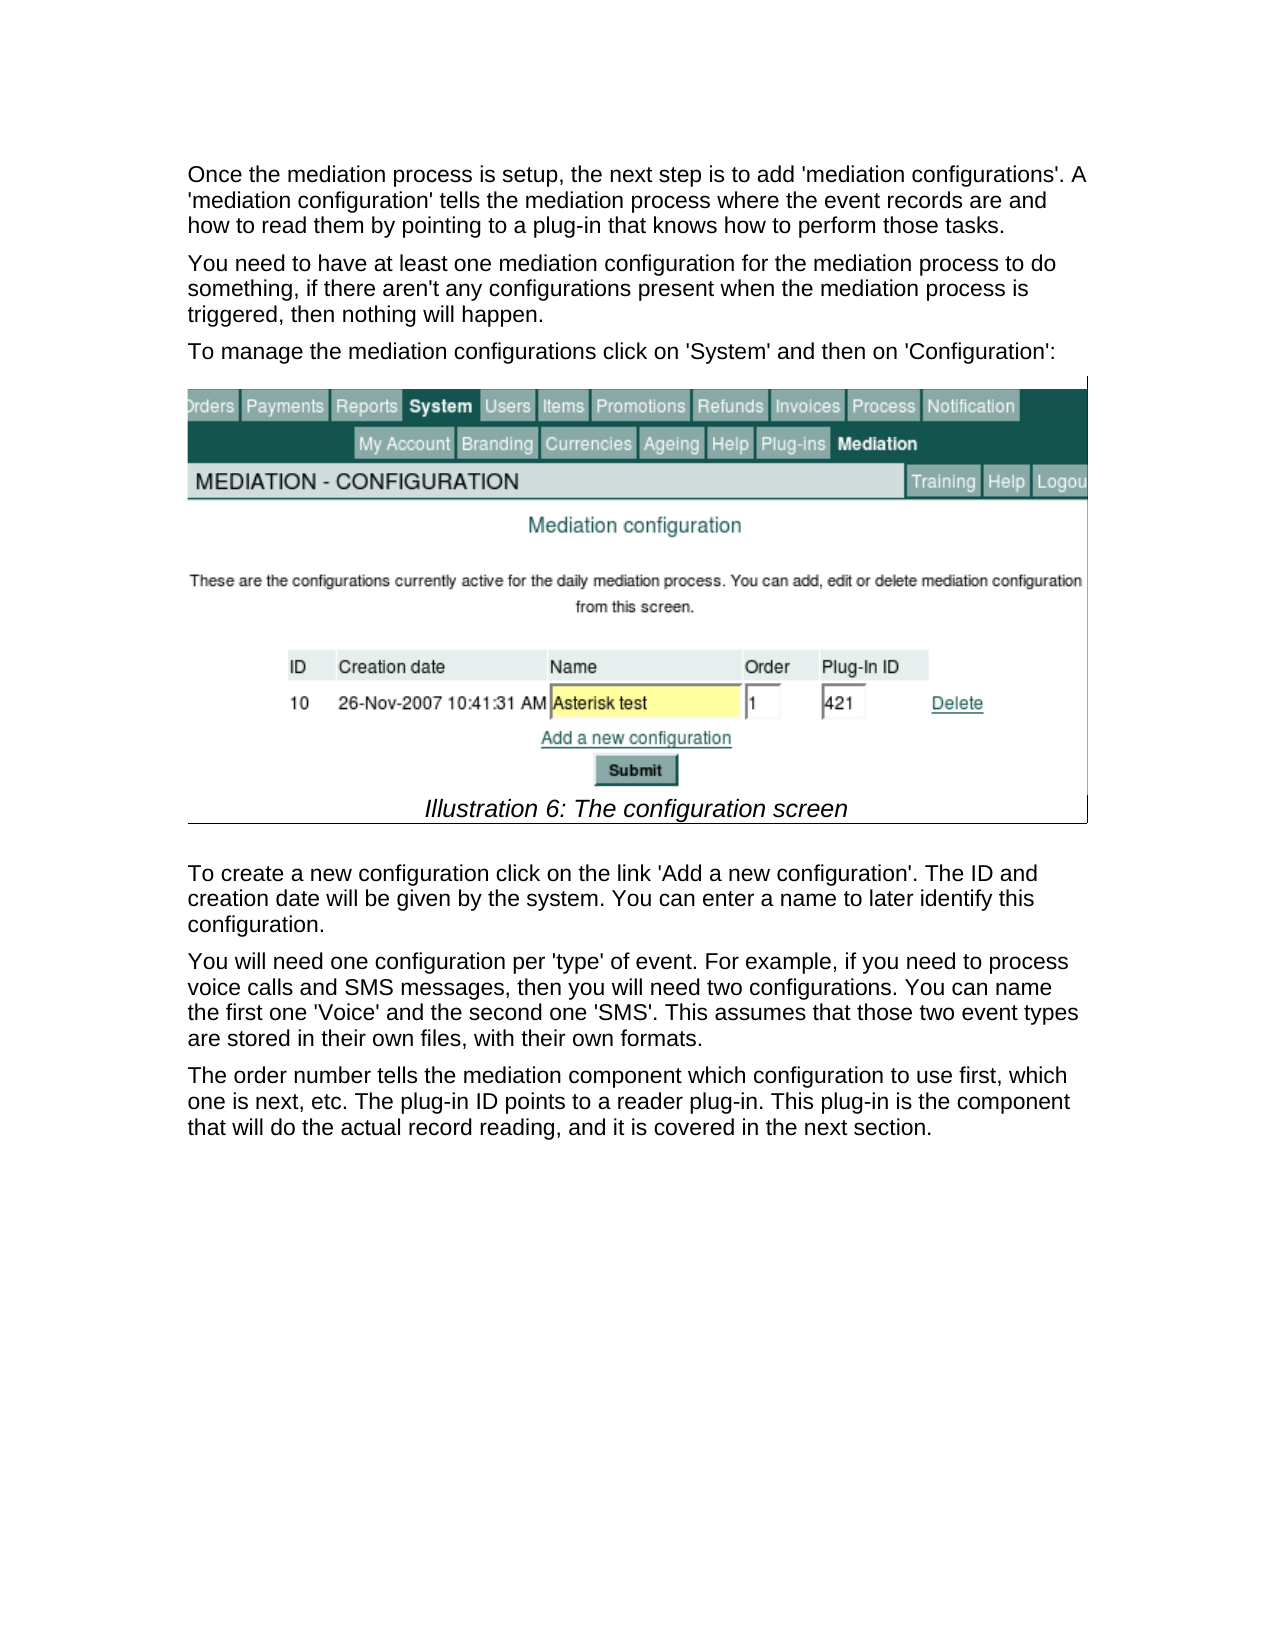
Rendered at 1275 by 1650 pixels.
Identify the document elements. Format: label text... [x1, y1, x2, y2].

text To create a new configuration click on the link 'Add a new configuration'. The ID and creation date will be given by the system. You can enter a name to later identify this configuration. [187, 860, 1087, 937]
text Illustration 6: The configuration screen [187, 795, 1087, 823]
text The order number tells the mediation component which configuration to use first, which one is next, etc. The plug-in ID points to a reader plug-in. This plug-in is the component that will do the actual record reading, and it is covered in the next section. [187, 1063, 1087, 1140]
text To manage the mediation configurations click on 'System' and then on 'Configuration': [187, 339, 1087, 365]
text You need to have at least one mediation configuration for the mediation process to do something, if there aren't any configurations present when the mediation process is triggered, then nothing will happen. [187, 250, 1087, 327]
text You will need one configuration per 'type' of event. For example, if you need to process voice calls and SMS messages, then you will need two configurations. You can name the first one 'Voice' and the second one 'SMS'. This assumes that those two event types are stored in their own files, with their own formats. [187, 949, 1087, 1051]
text Once the mediation process is setup, the next step is to add 'mediation configurations'. A 'mediation configuration' tells the mediation process where the event records are and how to read them by pointing to a plug-in that knows how to perform those tasks. [187, 162, 1087, 239]
picture [187, 389, 1088, 795]
